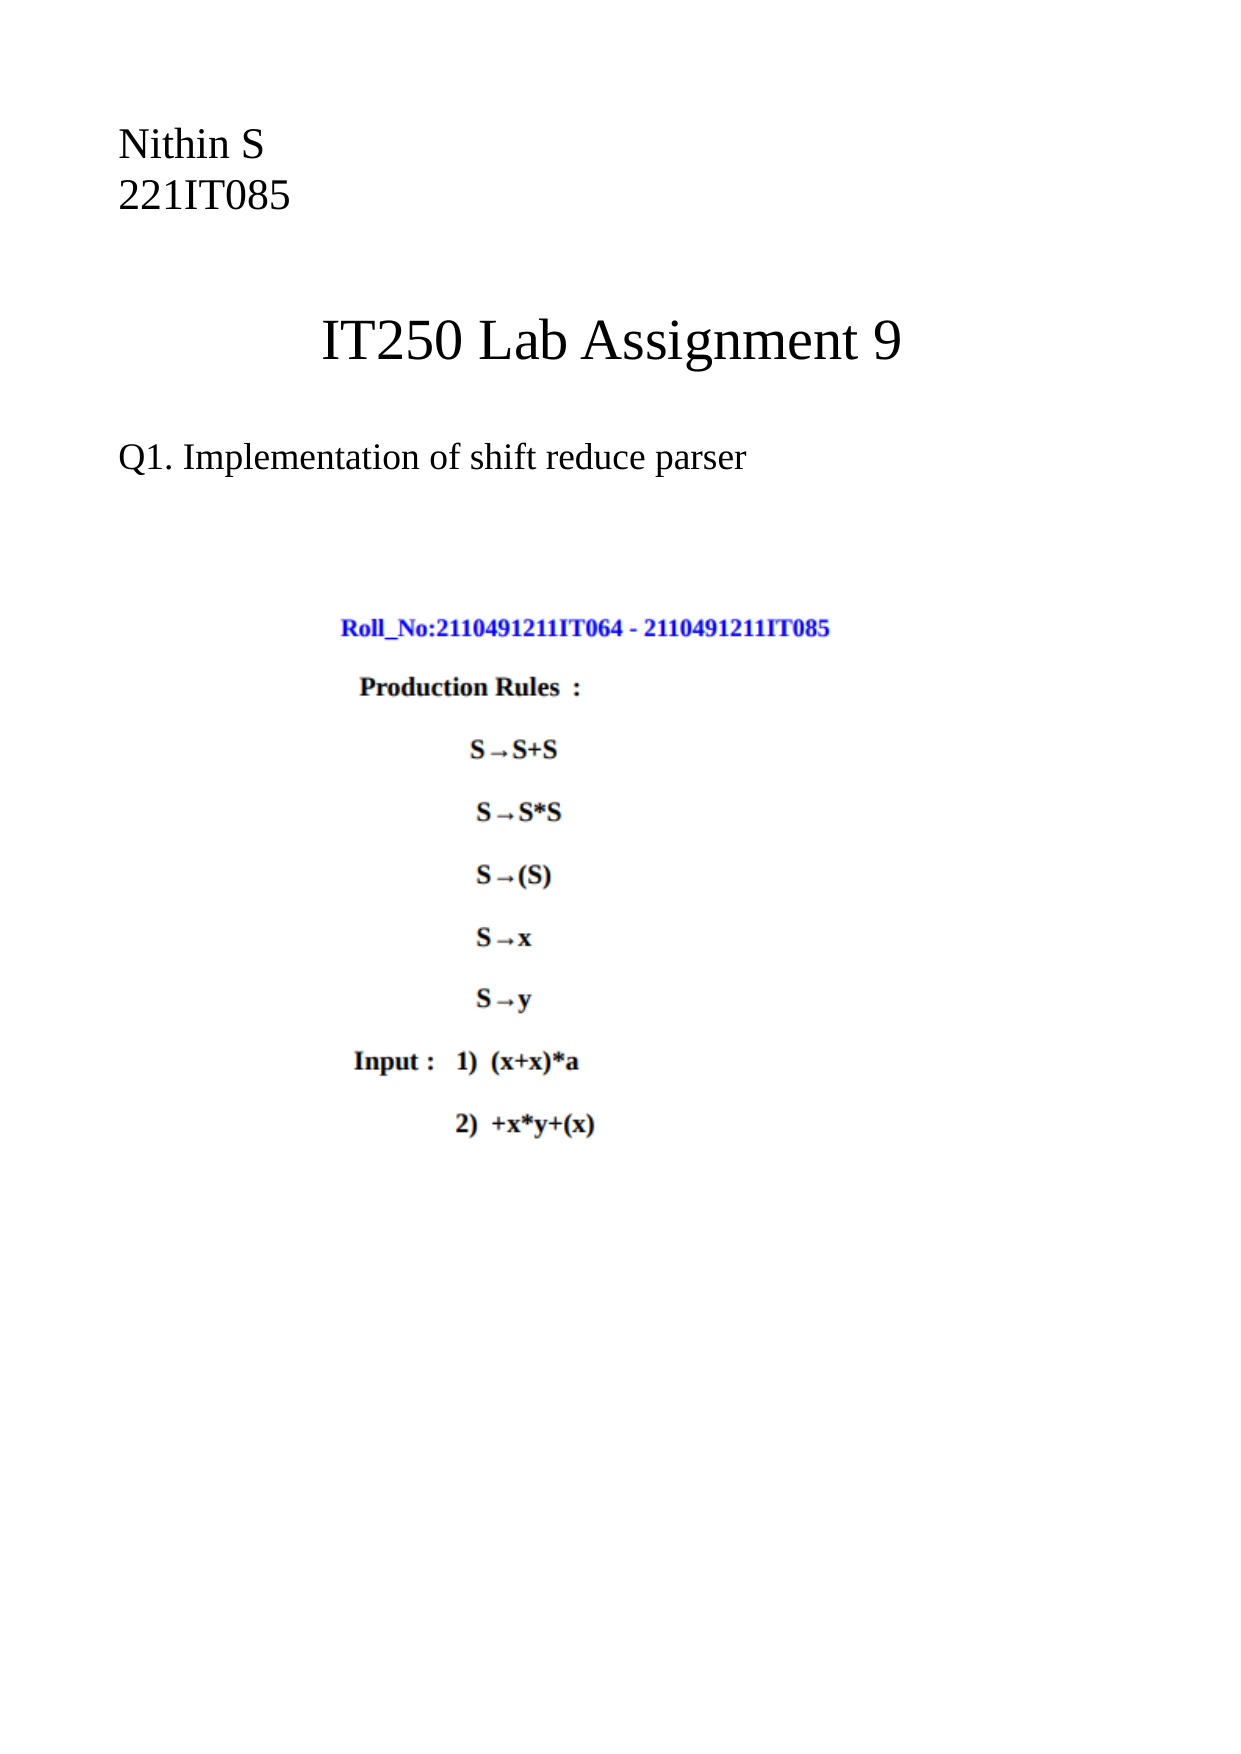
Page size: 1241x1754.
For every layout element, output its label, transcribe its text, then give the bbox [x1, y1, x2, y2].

text IT250 Lab Assignment 9 [118, 305, 1122, 372]
picture [333, 602, 839, 1170]
text Q1. Implementation of shift reduce parser [118, 434, 1122, 477]
text Nithin S [118, 118, 1122, 168]
text 221IT085 [118, 168, 1122, 219]
